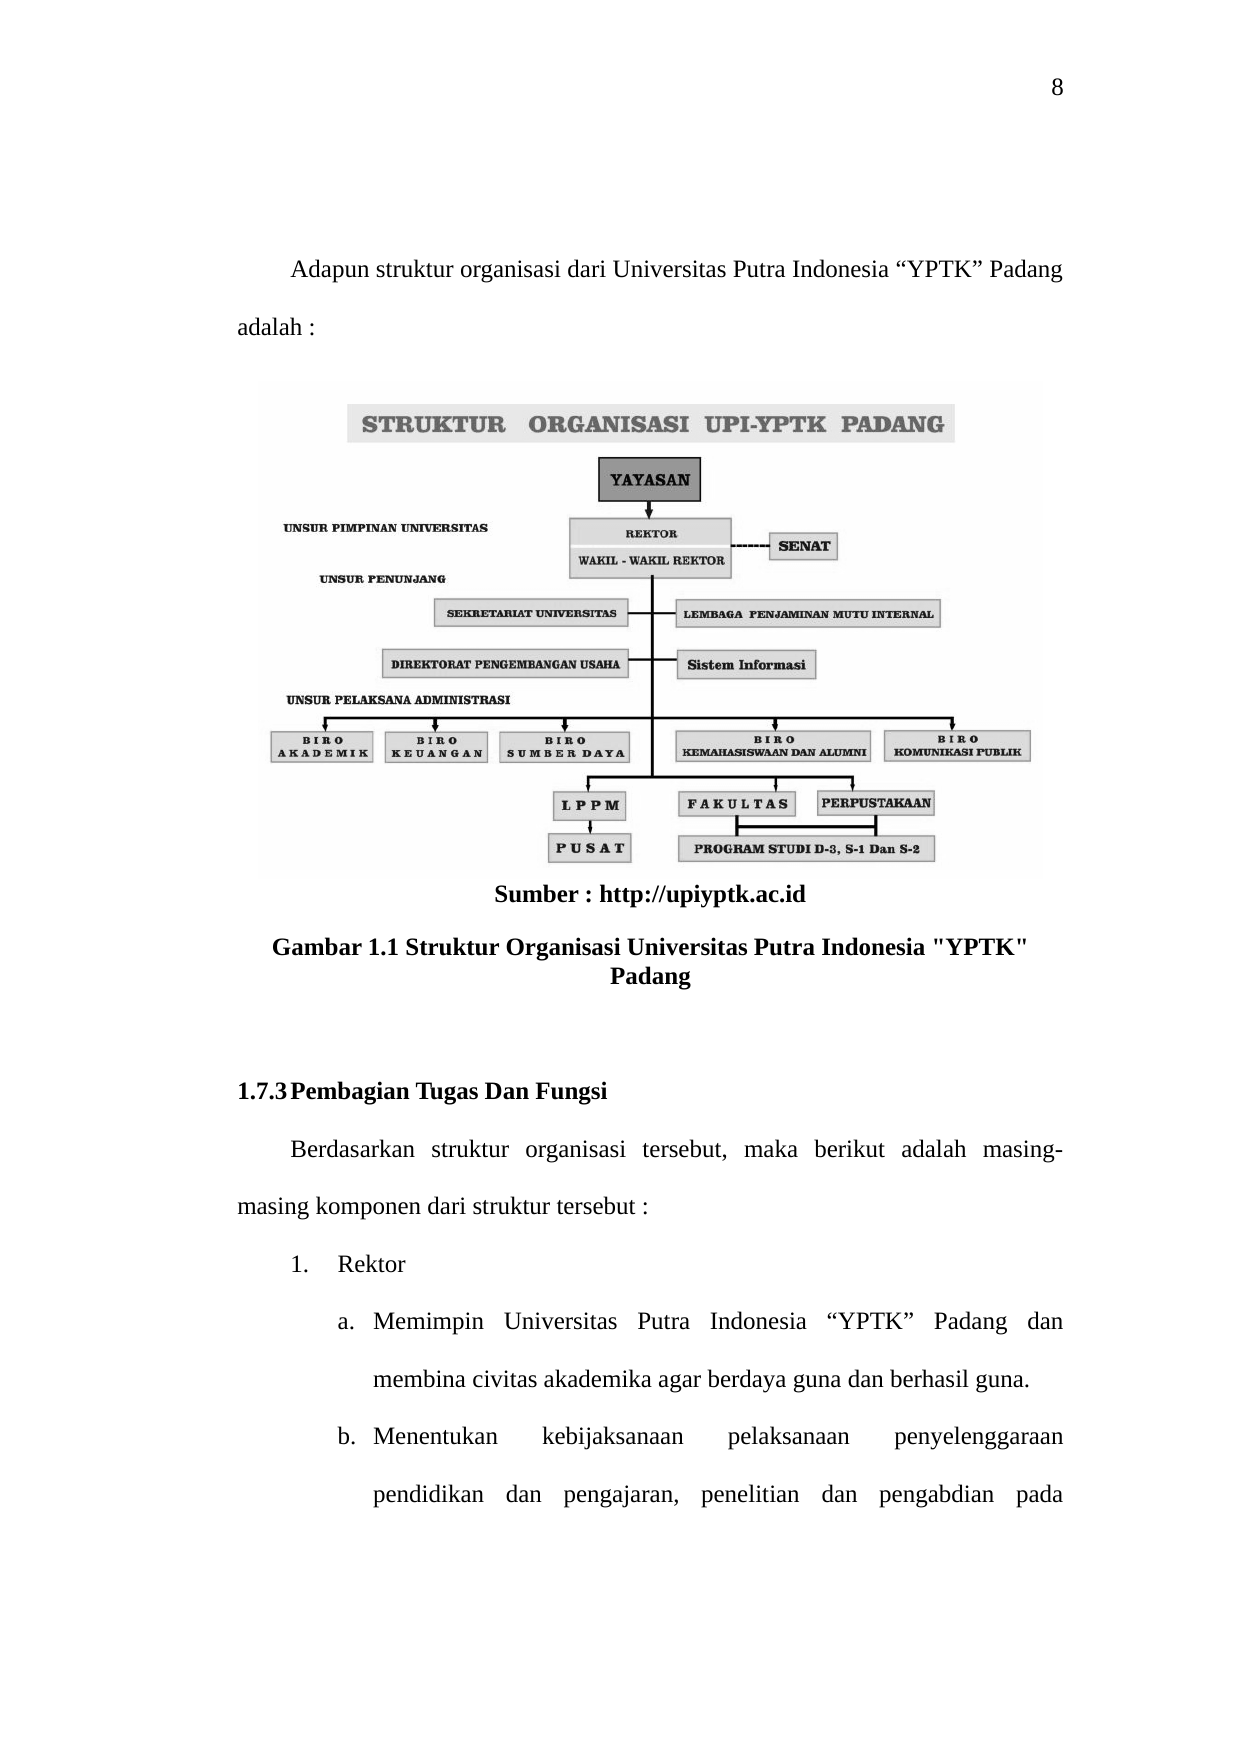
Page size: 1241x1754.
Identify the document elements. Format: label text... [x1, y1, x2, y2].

list Rektor [290, 1249, 1063, 1277]
text Berdasarkan struktur organisasi tersebut, maka berikut adalah masing-masing komponen dari struktur tersebut : [237, 1134, 1063, 1220]
text Adapun struktur organisasi dari Universitas Putra Indonesia “YPTK” Padang adalah : [237, 254, 1063, 341]
list Menentukan kebijaksanaan pelaksanaan penyelenggaraan pendidikan dan pengajaran, penelitian dan pengabdian pada [337, 1421, 1063, 1507]
text Gambar 1.1 Struktur Organisasi Universitas Putra Indonesia "YPTK" Padang [258, 932, 1043, 990]
subtitle 1.7.3 Pembagian Tugas Dan Fungsi [237, 1076, 1063, 1105]
text Sumber : http://upiyptk.ac.id [258, 879, 1043, 907]
list Memimpin Universitas Putra Indonesia “YPTK” Padang dan membina civitas akademika agar berdaya guna dan berhasil guna. [337, 1306, 1063, 1392]
